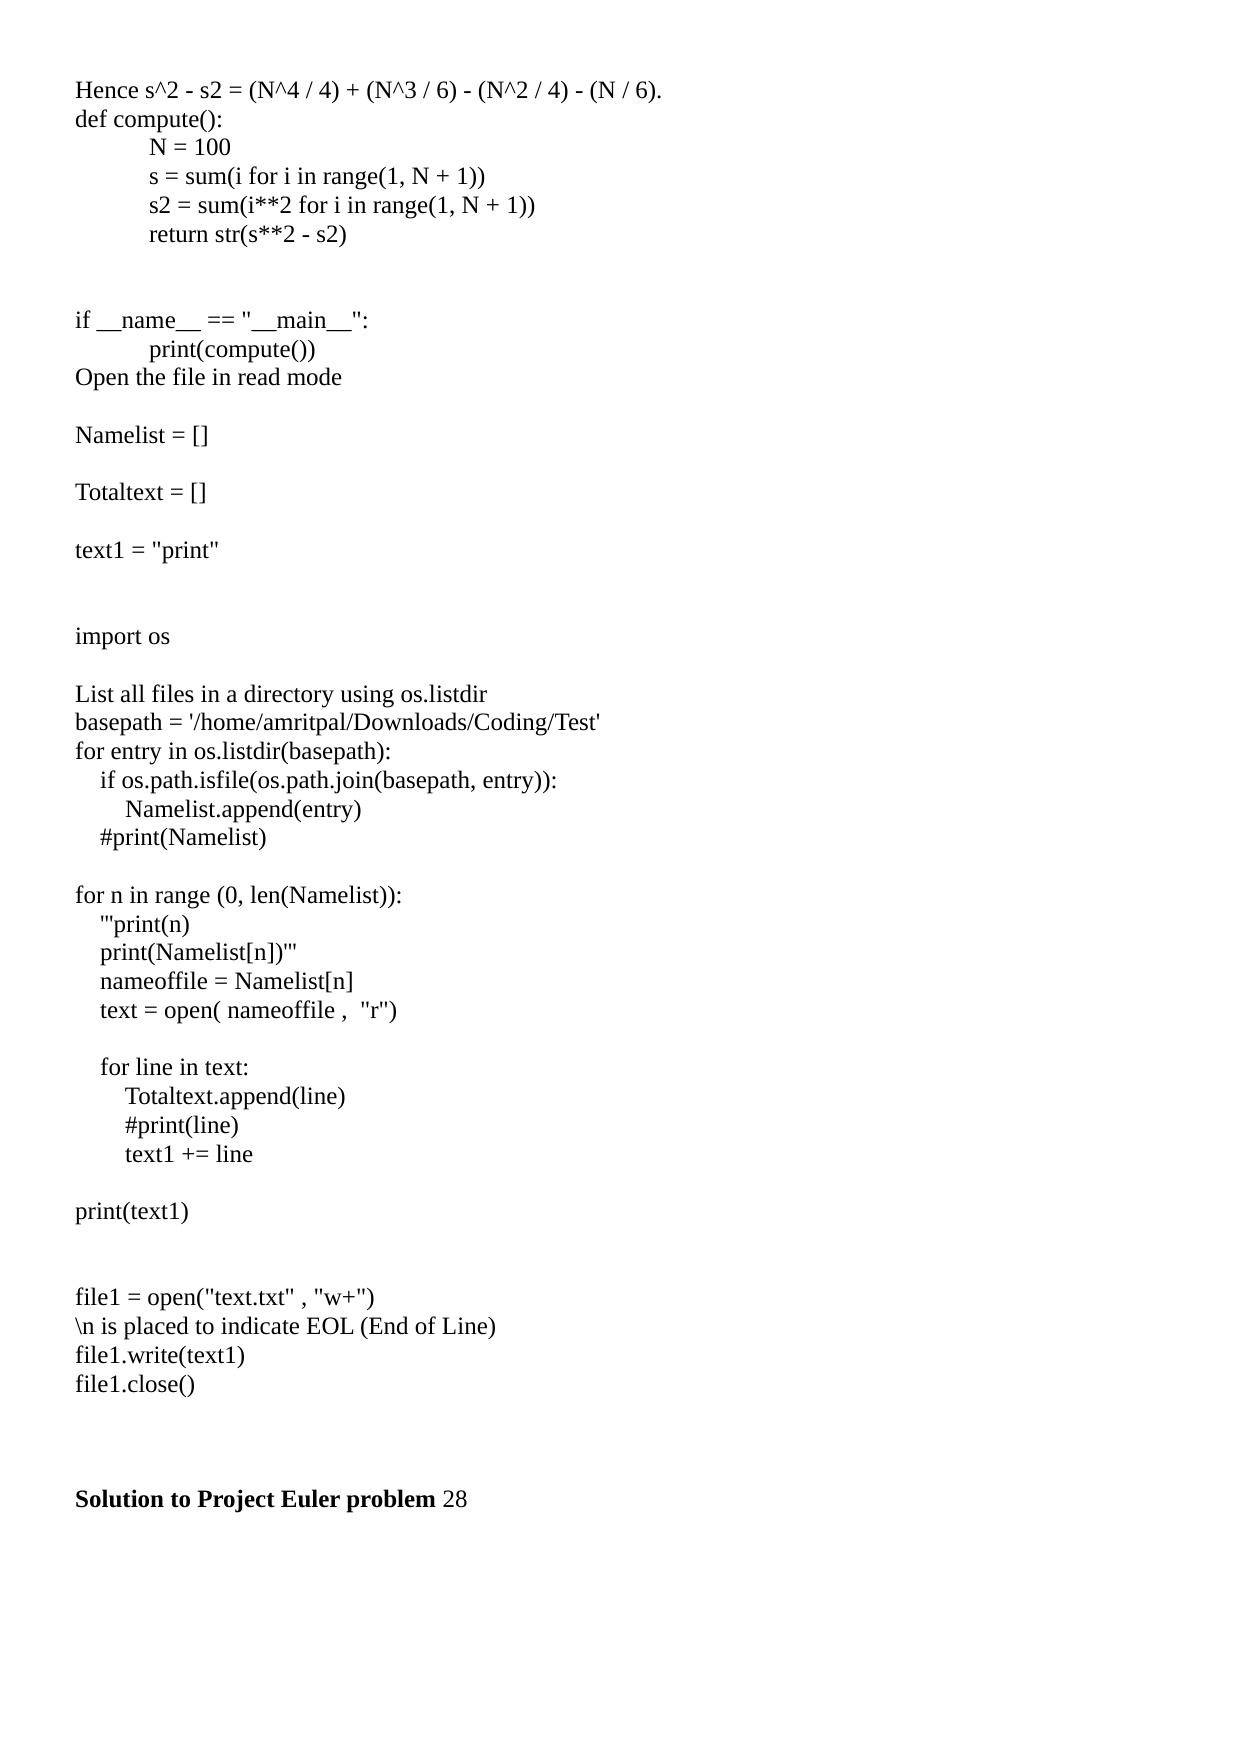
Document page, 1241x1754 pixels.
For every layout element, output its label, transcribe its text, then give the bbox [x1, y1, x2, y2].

text basepath = '/home/amritpal/Downloads/Coding/Test' [75, 707, 1165, 736]
text print(Namelist[n])''' [75, 937, 1165, 966]
text #print(line) [75, 1110, 1165, 1139]
text Solution to Project Euler problem 28 [75, 1484, 1165, 1512]
text text1 += line [75, 1139, 1165, 1167]
text import os [75, 621, 1165, 650]
text file1.close() [75, 1369, 1165, 1397]
text file1.write(text1) [75, 1340, 1165, 1369]
text N = 100 [75, 132, 1165, 161]
text Totaltext.append(line) [75, 1081, 1165, 1110]
text text1 = "print" [75, 535, 1165, 564]
text print(compute()) [75, 334, 1165, 362]
text Open the file in read mode [75, 362, 1165, 391]
text if __name__ == "__main__": [75, 305, 1165, 334]
text for entry in os.listdir(basepath): [75, 736, 1165, 765]
text Namelist = [] [75, 420, 1165, 449]
text Hence s^2 - s2 = (N^4 / 4) + (N^3 / 6) - (N^2 / 4) - (N / 6). [75, 75, 1165, 104]
text for line in text: [75, 1052, 1165, 1081]
text #print(Namelist) [75, 822, 1165, 851]
text return str(s**2 - s2) [75, 219, 1165, 247]
text file1 = open("text.txt" , "w+") [75, 1282, 1165, 1311]
text \n is placed to indicate EOL (End of Line) [75, 1311, 1165, 1340]
text print(text1) [75, 1196, 1165, 1225]
text s = sum(i for i in range(1, N + 1)) [75, 161, 1165, 190]
text text = open( nameoffile , "r") [75, 995, 1165, 1024]
text nameoffile = Namelist[n] [75, 966, 1165, 995]
text List all files in a directory using os.listdir [75, 679, 1165, 707]
text Totaltext = [] [75, 477, 1165, 506]
text for n in range (0, len(Namelist)): [75, 880, 1165, 909]
text Namelist.append(entry) [75, 794, 1165, 822]
text s2 = sum(i**2 for i in range(1, N + 1)) [75, 190, 1165, 219]
text '''print(n) [75, 909, 1165, 937]
text def compute(): [75, 104, 1165, 132]
text if os.path.isfile(os.path.join(basepath, entry)): [75, 765, 1165, 794]
